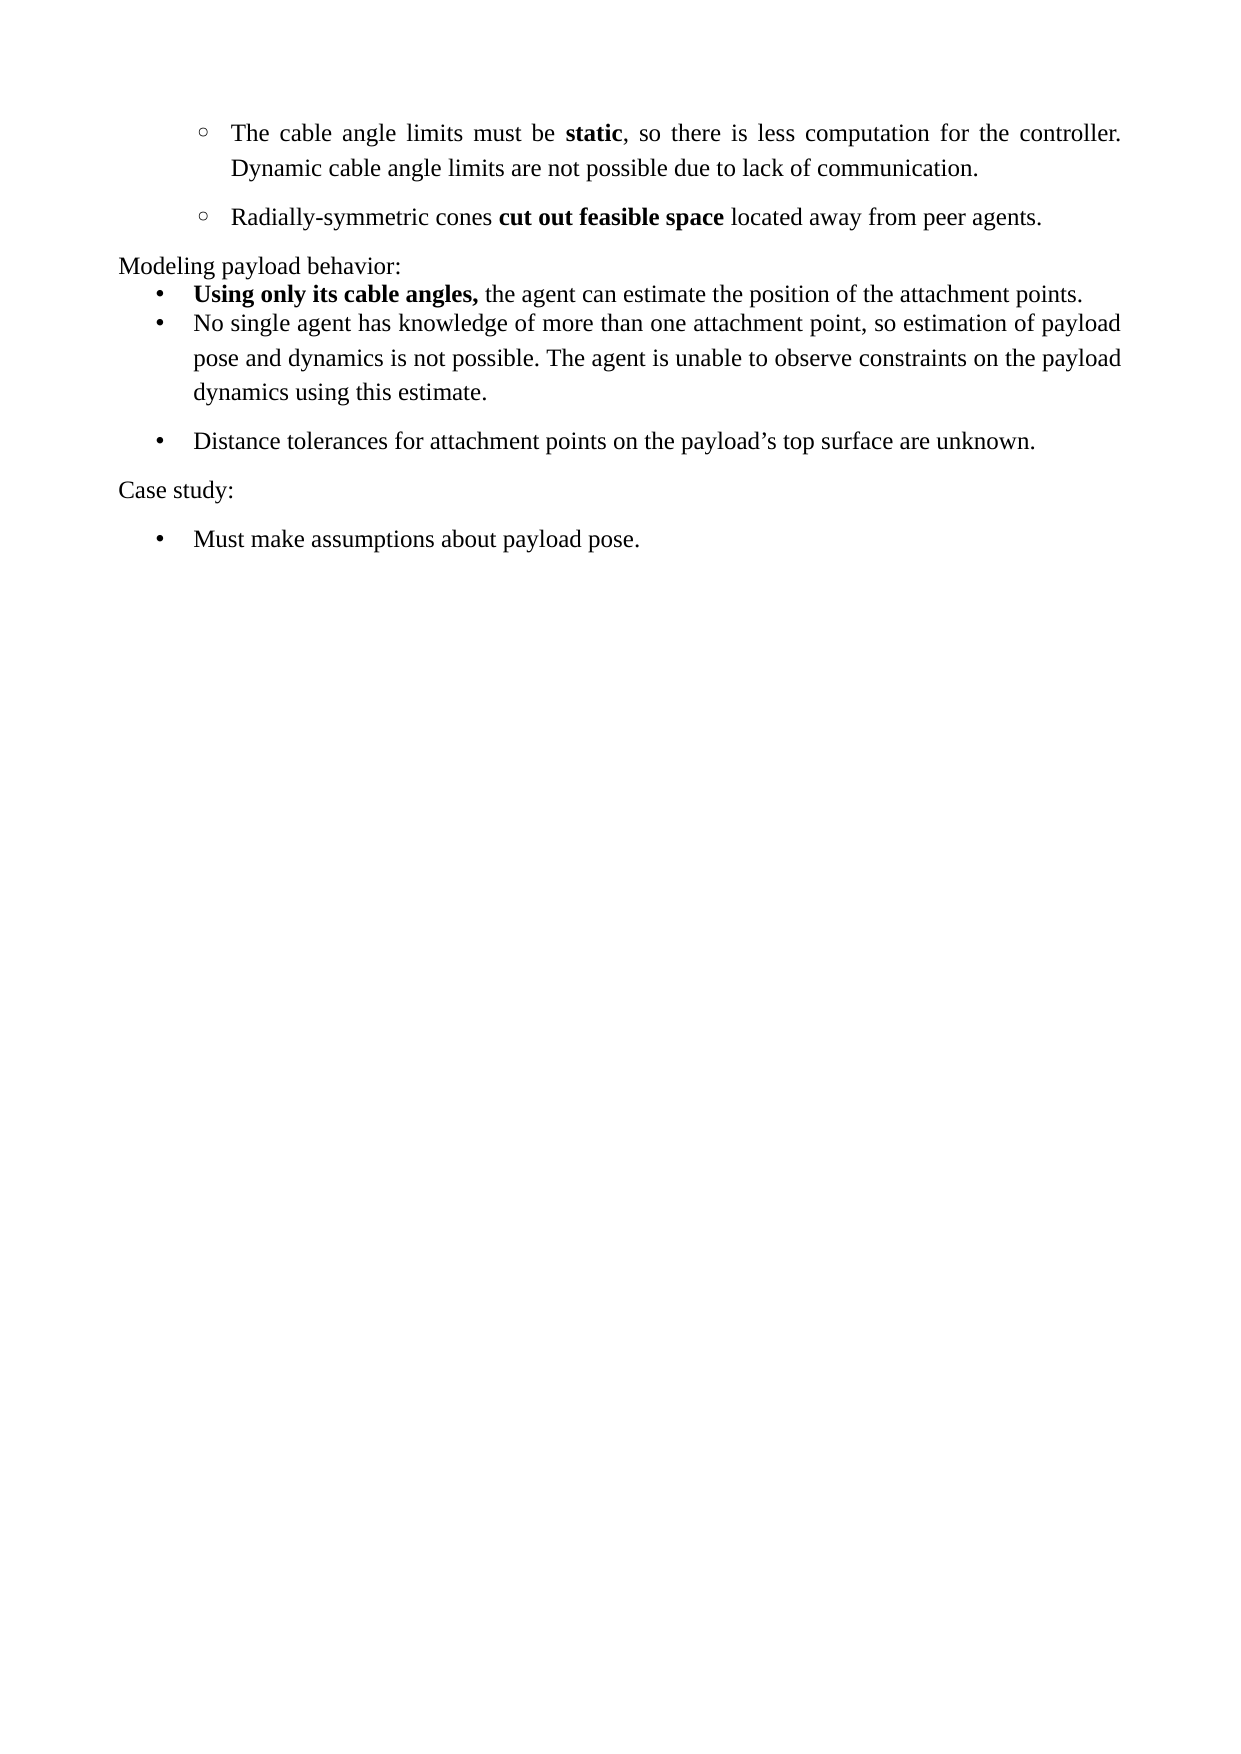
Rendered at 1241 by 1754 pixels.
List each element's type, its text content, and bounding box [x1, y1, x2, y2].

list No single agent has knowledge of more than one attachment point, so estimation of payload pose and dynamics is not possible. The agent is unable to observe constraints on the payload dynamics using this estimate. [156, 308, 1122, 406]
text Case study: [118, 475, 1122, 504]
list The cable angle limits must be static, so there is less computation for the controller. Dynamic cable angle limits are not possible due to lack of communication. [193, 118, 1122, 181]
list Using only its cable angles, the agent can estimate the position of the attachment points. [156, 279, 1122, 308]
list Distance tolerances for attachment points on the payload’s top surface are unknown. [156, 426, 1122, 455]
list Must make assumptions about payload pose. [156, 524, 1122, 553]
list Radially-symmetric cones cut out feasible space located away from peer agents. [193, 202, 1122, 230]
text Modeling payload behavior: [118, 251, 1122, 279]
